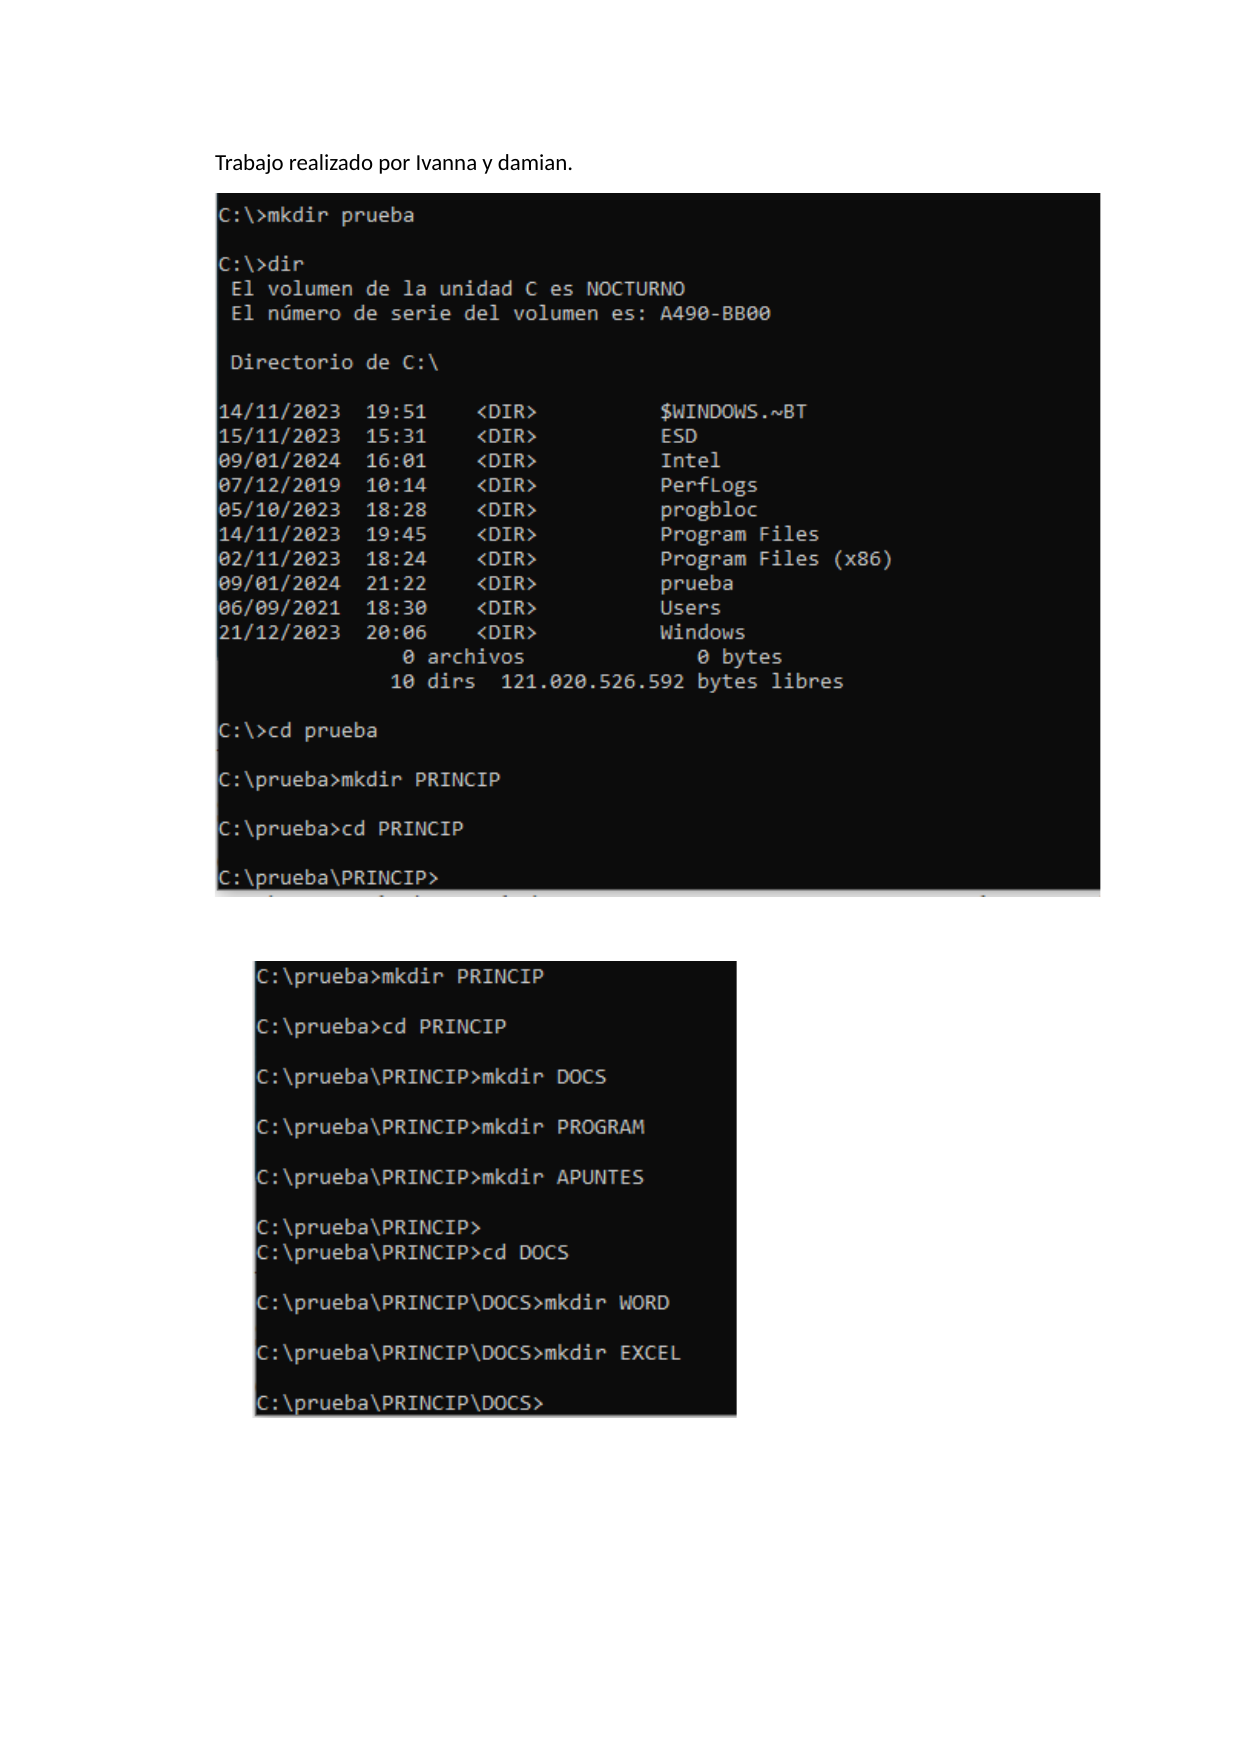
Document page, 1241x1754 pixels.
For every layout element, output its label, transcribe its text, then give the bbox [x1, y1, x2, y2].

text Trabajo realizado por Ivanna y damian. [215, 148, 1063, 176]
